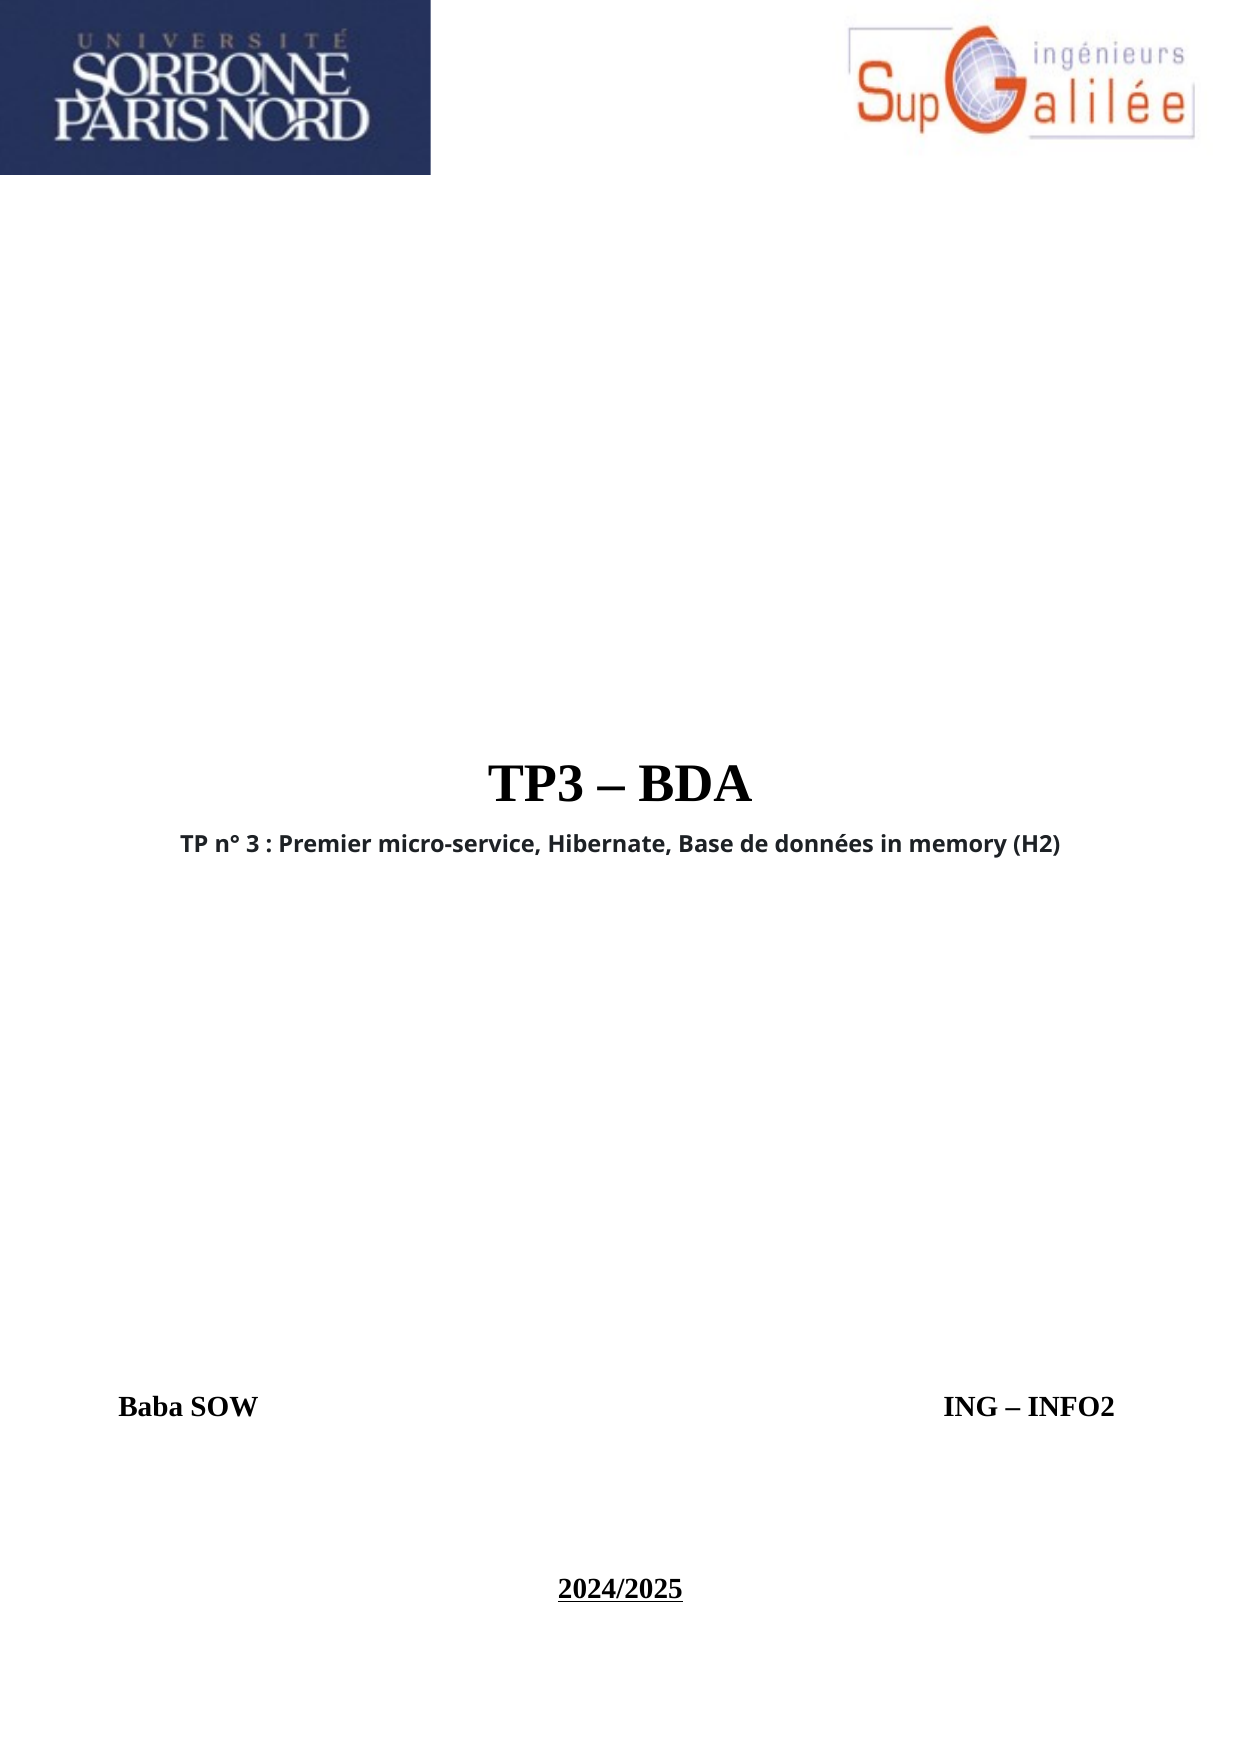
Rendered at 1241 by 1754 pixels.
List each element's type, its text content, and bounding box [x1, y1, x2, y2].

subtitle TP n° 3 : Premier micro-service, Hibernate, Base de données in memory (H2) [118, 827, 1122, 859]
picture [809, 0, 1240, 175]
text Baba SOW ING – INFO2 [118, 1389, 1122, 1423]
text 2024/2025 [118, 1572, 1122, 1605]
picture [0, 0, 431, 175]
text TP3 – BDA [118, 751, 1122, 813]
